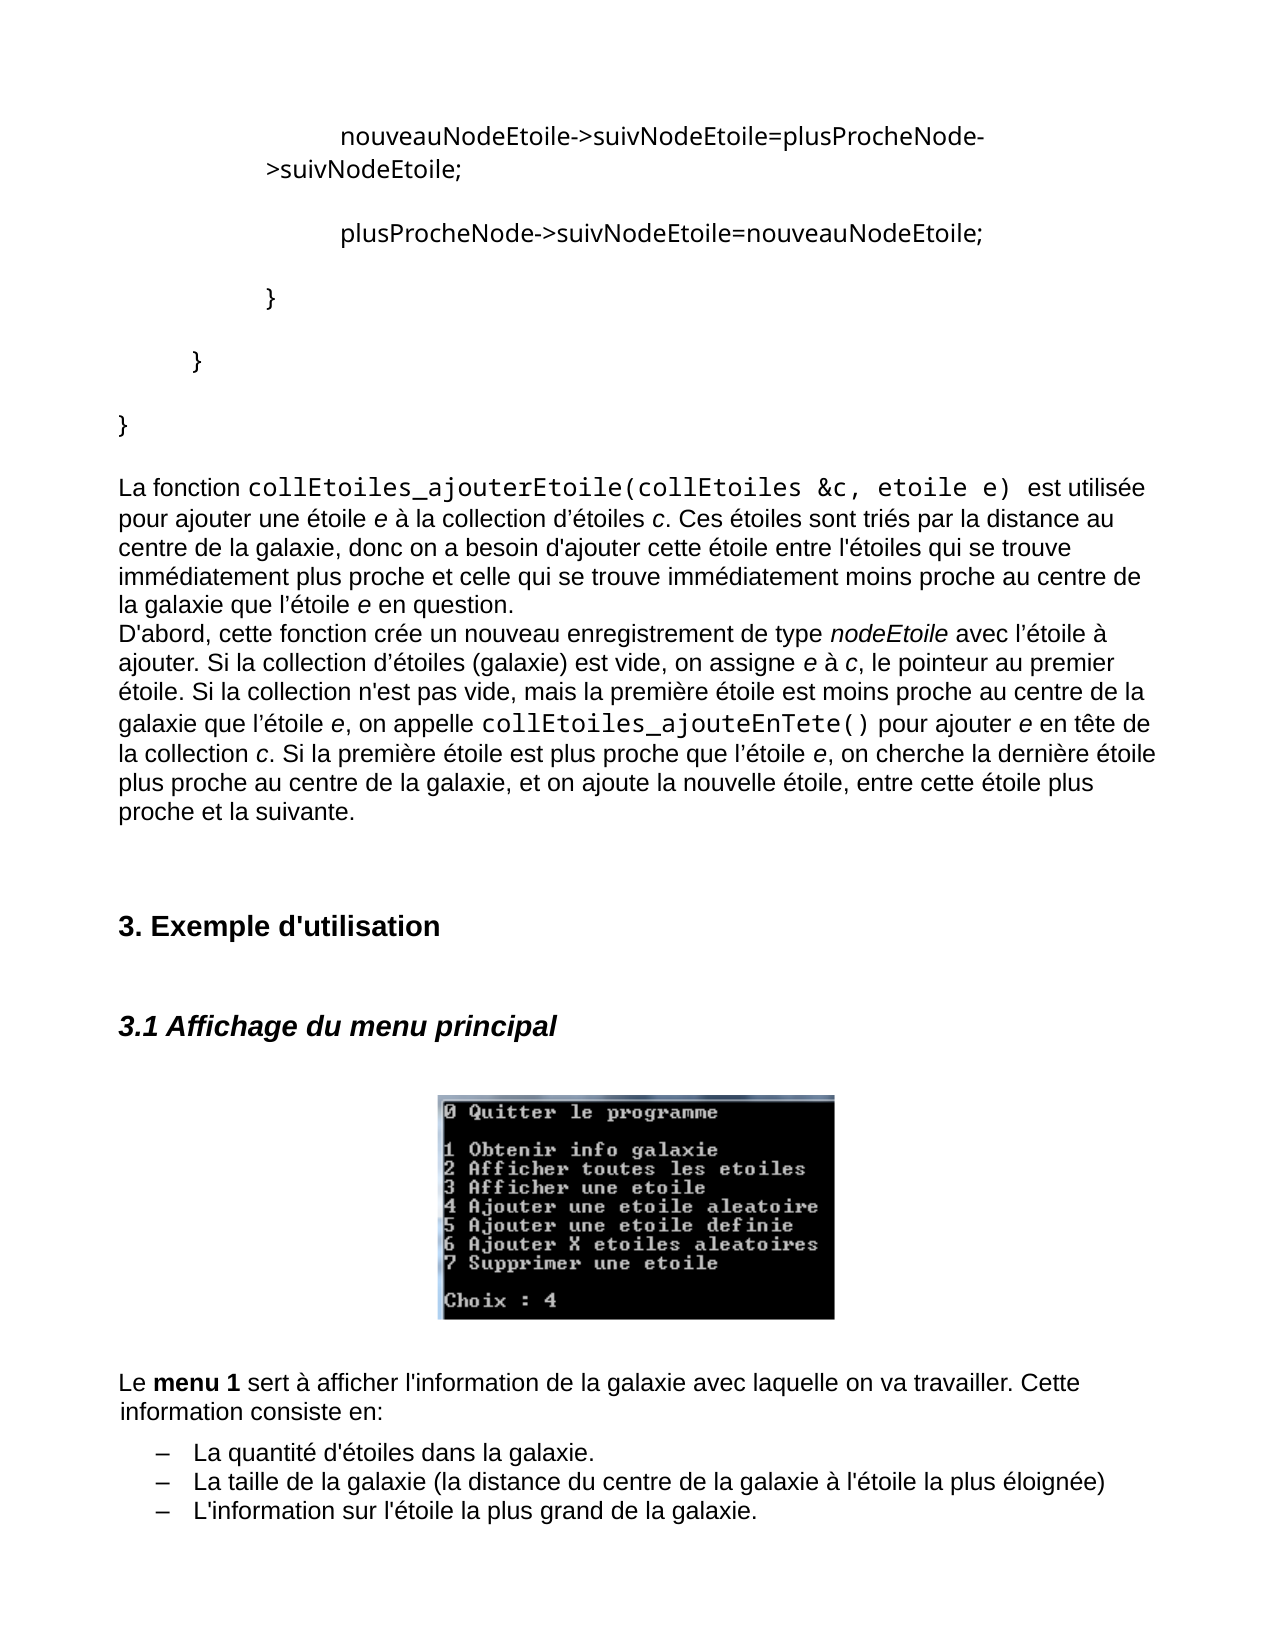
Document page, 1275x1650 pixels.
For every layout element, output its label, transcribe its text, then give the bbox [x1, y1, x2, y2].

text nouveauNodeEtoile->suivNodeEtoile=plusProcheNode- >suivNodeEtoile; [118, 118, 1157, 186]
text La fonction collEtoiles_ajouterEtoile(collEtoiles &c, etoile e) est utilisée pour ajouter une étoile e à la collection d’étoiles c. Ces étoiles sont triés par la distance au centre de la galaxie, donc on a besoin d'ajouter cette étoile entre l'étoiles qui se trouve immédiatement plus proche et celle qui se trouve immédiatement moins proche au centre de la galaxie que l’étoile e en question. D'abord, cette fonction crée un nouveau enregistrement de type nodeEtoile avec l’étoile à ajouter. Si la collection d’étoiles (galaxie) est vide, on assigne e à c, le pointeur au premier étoile. Si la collection n'est pas vide, mais la première étoile est moins proche au centre de la galaxie que l’étoile e, on appelle collEtoiles_ajouteEnTete() pour ajouter e en tête de la collection c. Si la première étoile est plus proche que l’étoile e, on cherche la dernière étoile plus proche au centre de la galaxie, et on ajoute la nouvelle étoile, entre cette étoile plus proche et la suivante. [118, 470, 1157, 826]
text plusProcheNode->suivNodeEtoile=nouveauNodeEtoile; [118, 216, 1157, 250]
text } [118, 406, 1157, 440]
subtitle 3. Exemple d'utilisation [118, 909, 1157, 942]
subtitle 3.1 Affichage du menu principal [118, 1008, 1157, 1042]
subtitle Le menu 1 sert à afficher l'information de la galaxie avec laquelle on va travailler. Cette information consiste en: [118, 1368, 1157, 1426]
list L'information sur l'étoile la plus grand de la galaxie. [156, 1496, 1157, 1525]
text } [118, 279, 1157, 313]
list La quantité d'étoiles dans la galaxie. [156, 1438, 1157, 1467]
picture [437, 1095, 838, 1323]
list La taille de la galaxie (la distance du centre de la galaxie à l'étoile la plus éloignée) [156, 1467, 1157, 1496]
text } [118, 343, 1157, 377]
